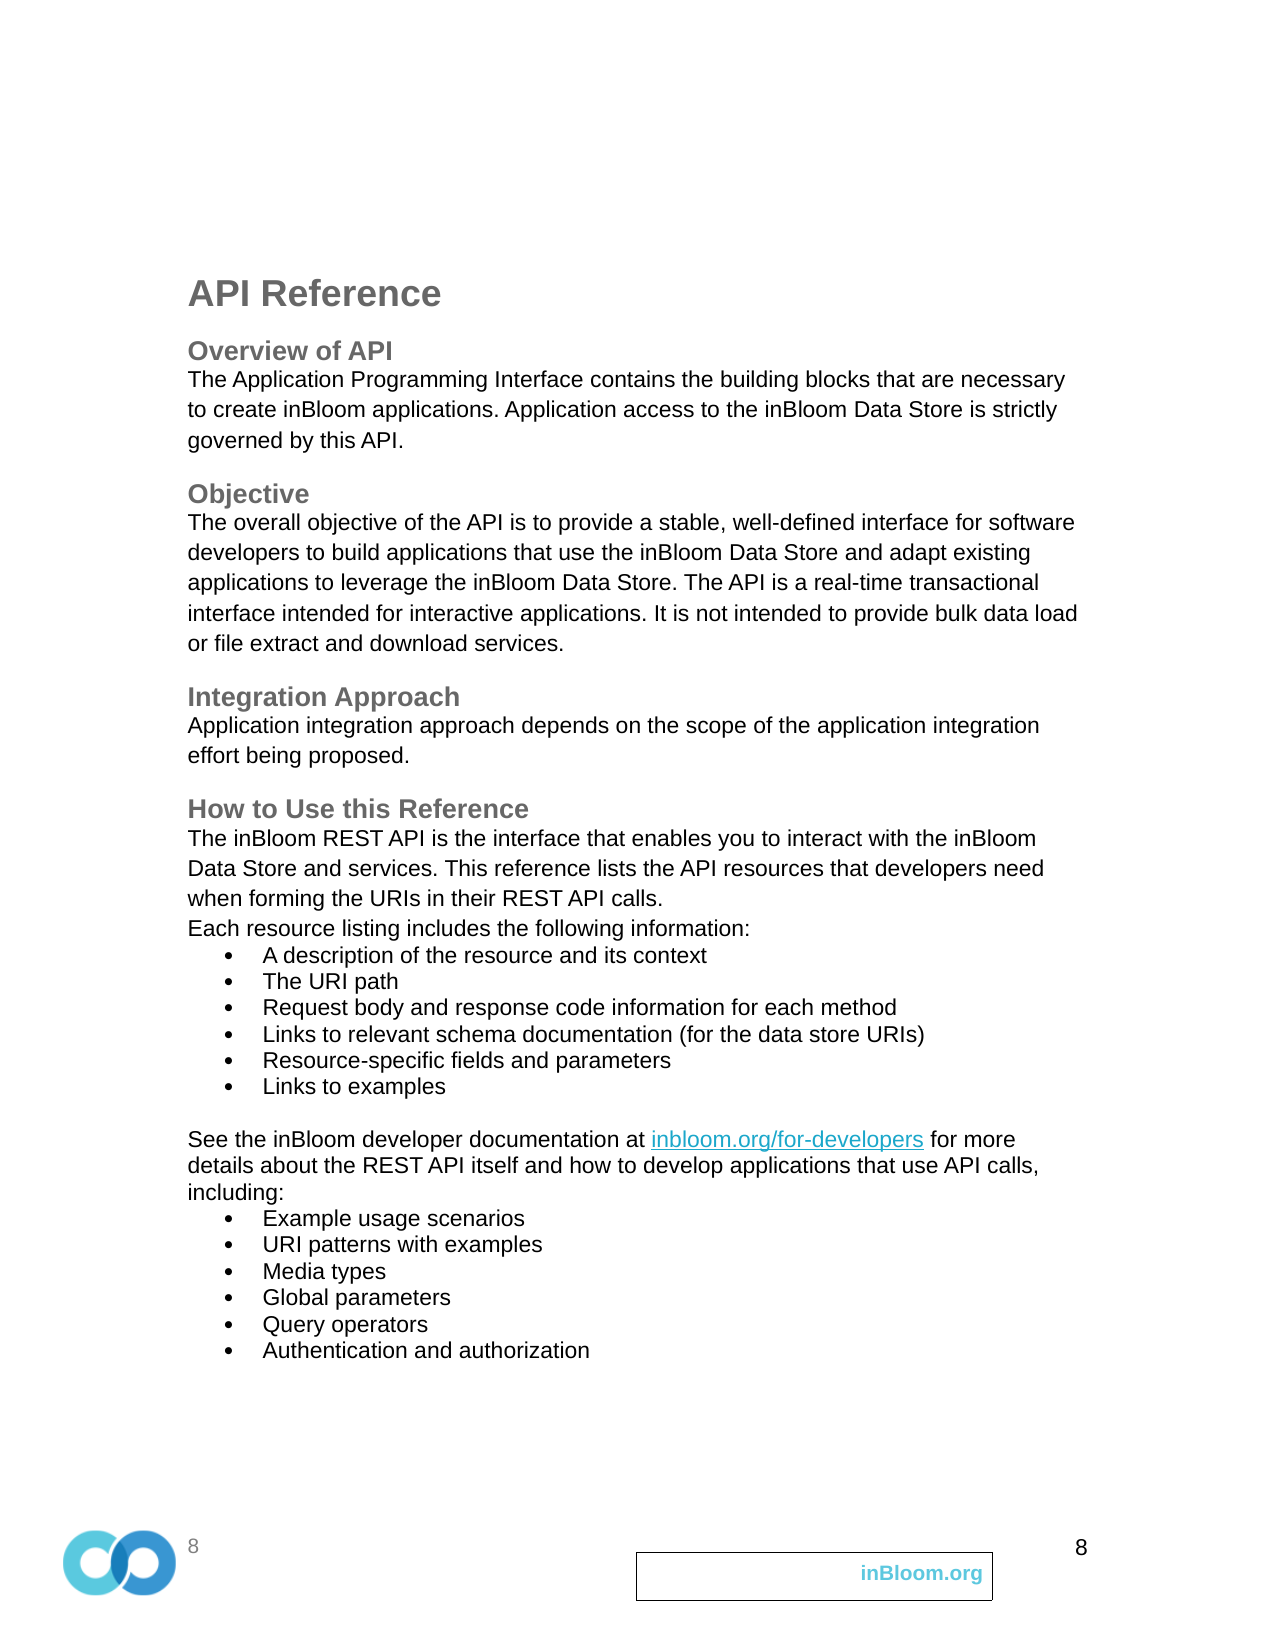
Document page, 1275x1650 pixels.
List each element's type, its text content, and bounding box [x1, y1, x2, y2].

list Links to relevant schema documentation (for the data store URIs) [225, 1021, 1087, 1047]
subtitle Objective [187, 478, 1087, 509]
text Application integration approach depends on the scope of the application integration effort being proposed. [187, 712, 1087, 769]
subtitle API Reference [187, 271, 1087, 314]
text The inBloom REST API is the interface that enables you to interact with the inBloom Data Store and services. This reference lists the API resources that developers need when forming the URIs in their REST API calls. [187, 824, 1087, 911]
text See the inBloom developer documentation at inbloom.org/for-developers for more details about the REST API itself and how to develop applications that use API calls, including: [187, 1126, 1087, 1205]
list The URI path [225, 968, 1087, 994]
subtitle How to Use this Reference [187, 793, 1087, 824]
subtitle Integration Approach [187, 681, 1087, 712]
text The overall objective of the API is to provide a stable, well-defined interface for software developers to build applications that use the inBloom Data Store and adapt existing applications to leverage the inBloom Data Store. The API is a real-time transactional interface intended for interactive applications. It is not intended to provide bulk data load or file extract and download services. [187, 509, 1087, 656]
list URI patterns with examples [225, 1231, 1087, 1258]
list Resource-specific fields and parameters [225, 1047, 1087, 1073]
text Each resource listing includes the following information: [187, 915, 1087, 942]
list Authentication and authorization [225, 1337, 1087, 1363]
list Query operators [225, 1311, 1087, 1337]
picture [53, 1518, 926, 1635]
list Request body and response code information for each method [225, 994, 1087, 1021]
subtitle Overview of API [187, 335, 1087, 366]
list A description of the resource and its context [225, 942, 1087, 968]
text The Application Programming Interface contains the building blocks that are necessary to create inBloom applications. Application access to the inBloom Data Store is strictly governed by this API. [187, 366, 1087, 453]
list Media types [225, 1258, 1087, 1284]
list Links to examples [225, 1073, 1087, 1100]
list Example usage scenarios [225, 1205, 1087, 1231]
list Global parameters [225, 1284, 1087, 1311]
